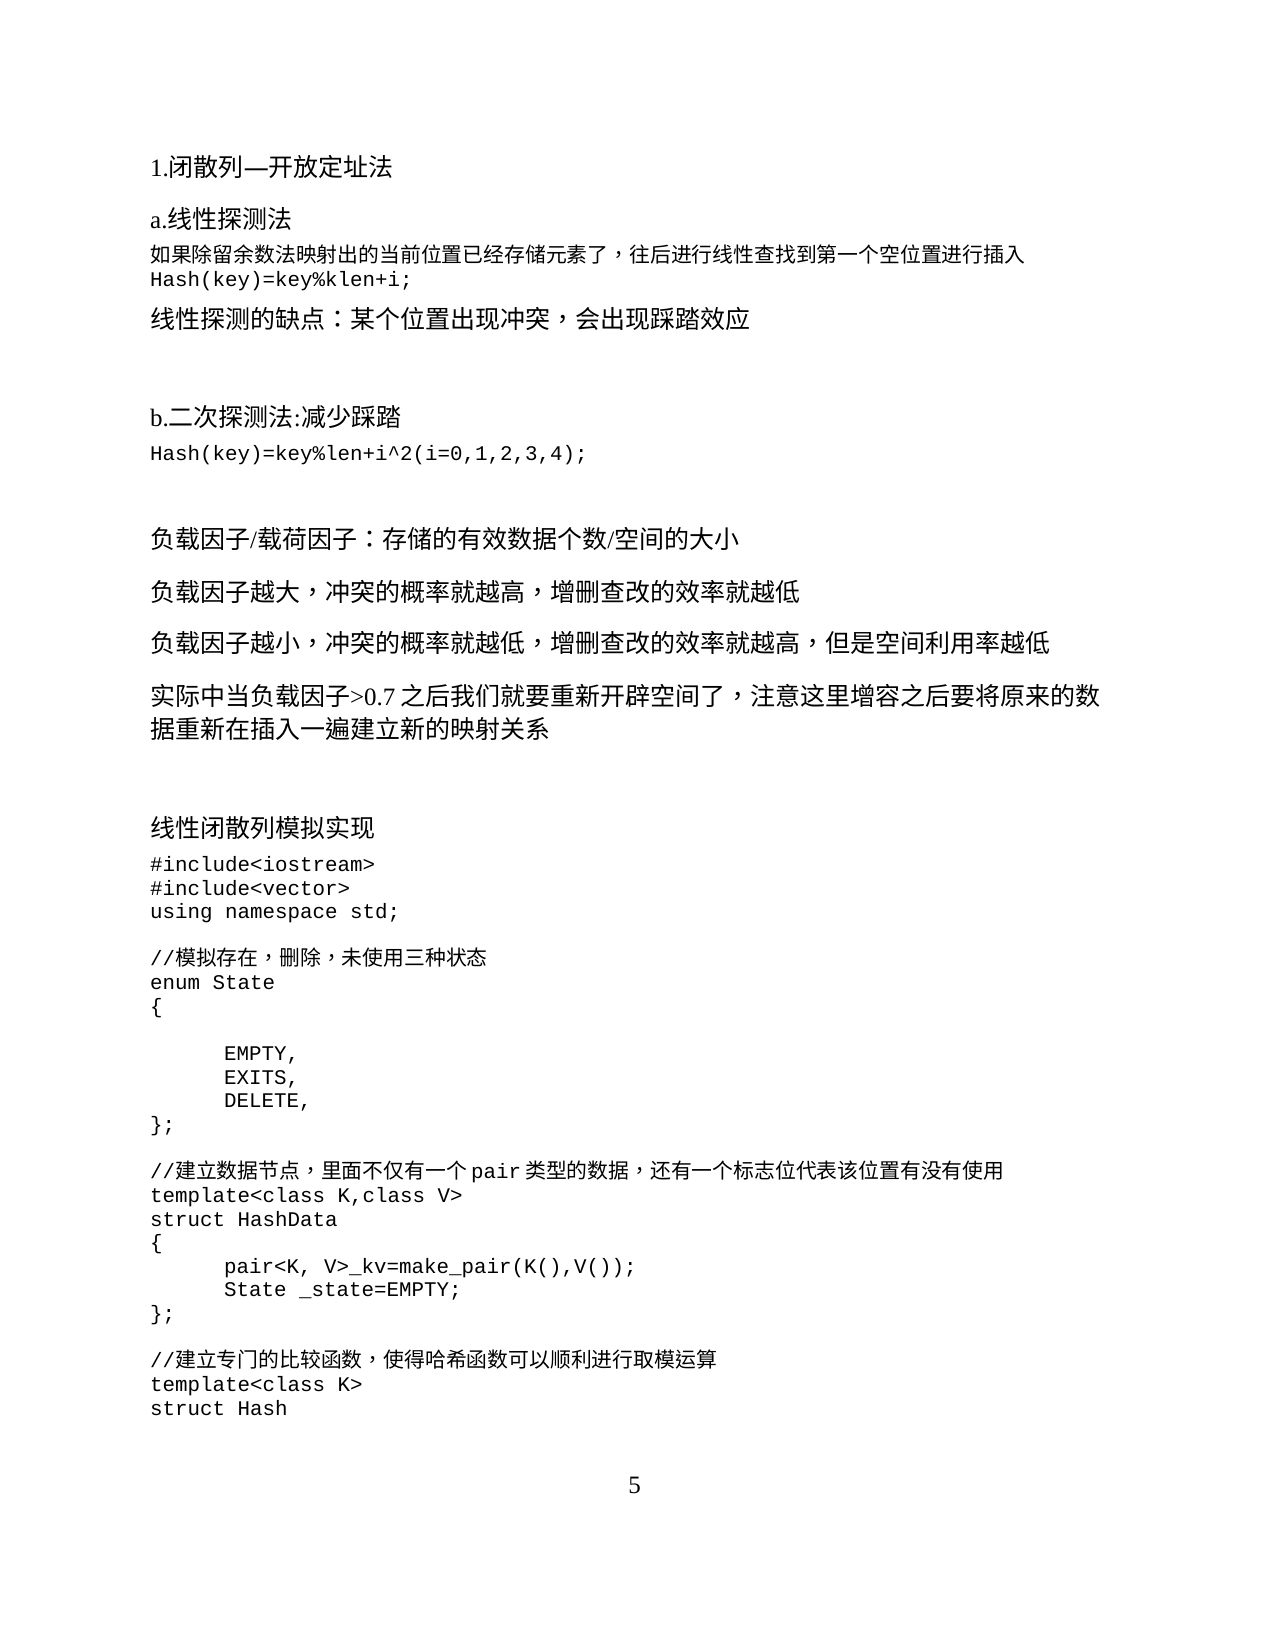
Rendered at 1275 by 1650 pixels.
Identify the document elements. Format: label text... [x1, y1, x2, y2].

text DELETE, [150, 1090, 1125, 1114]
text #include<iostream> [150, 854, 1125, 877]
text 负载因子/载荷因子：存储的有效数据个数/空间的大小 [150, 522, 1125, 556]
text //建立数据节点，里面不仅有一个pair类型的数据，还有一个标志位代表该位置有没有使用 [150, 1161, 1125, 1185]
text struct Hash [150, 1398, 1125, 1421]
text { [150, 996, 1125, 1019]
text 如果除留余数法映射出的当前位置已经存储元素了，往后进行线性查找到第一个空位置进行插入 [150, 245, 1125, 269]
text b.二次探测法:减少踩踏 [150, 400, 1125, 434]
text }; [150, 1114, 1125, 1138]
text State _state=EMPTY; [150, 1279, 1125, 1303]
text 线性闭散列模拟实现 [150, 811, 1125, 845]
text pair<K, V>_kv=make_pair(K(),V()); [150, 1256, 1125, 1279]
text Hash(key)=key%len+i^2(i=0,1,2,3,4); [150, 443, 1125, 467]
text //建立专门的比较函数，使得哈希函数可以顺利进行取模运算 [150, 1350, 1125, 1374]
text 线性探测的缺点：某个位置出现冲突，会出现踩踏效应 [150, 301, 1125, 335]
text 负载因子越小，冲突的概率就越低，增删查改的效率就越高，但是空间利用率越低 [150, 626, 1125, 660]
text struct HashData [150, 1208, 1125, 1232]
text EMPTY, [150, 1043, 1125, 1067]
text enum State [150, 972, 1125, 996]
text 负载因子越大，冲突的概率就越高，增删查改的效率就越低 [150, 574, 1125, 608]
text }; [150, 1303, 1125, 1327]
text 实际中当负载因子>0.7之后我们就要重新开辟空间了，注意这里增容之后要将原来的数据重新在插入一遍建立新的映射关系 [150, 678, 1125, 746]
text template<class K> [150, 1374, 1125, 1398]
text template<class K,class V> [150, 1185, 1125, 1208]
text //模拟存在，删除，未使用三种状态 [150, 948, 1125, 972]
text { [150, 1232, 1125, 1256]
text Hash(key)=key%klen+i; [150, 269, 1125, 292]
text a.线性探测法 [150, 202, 1125, 236]
text 1.闭散列—开放定址法 [150, 150, 1125, 184]
text EXITS, [150, 1067, 1125, 1090]
text using namespace std; [150, 901, 1125, 925]
text #include<vector> [150, 877, 1125, 901]
